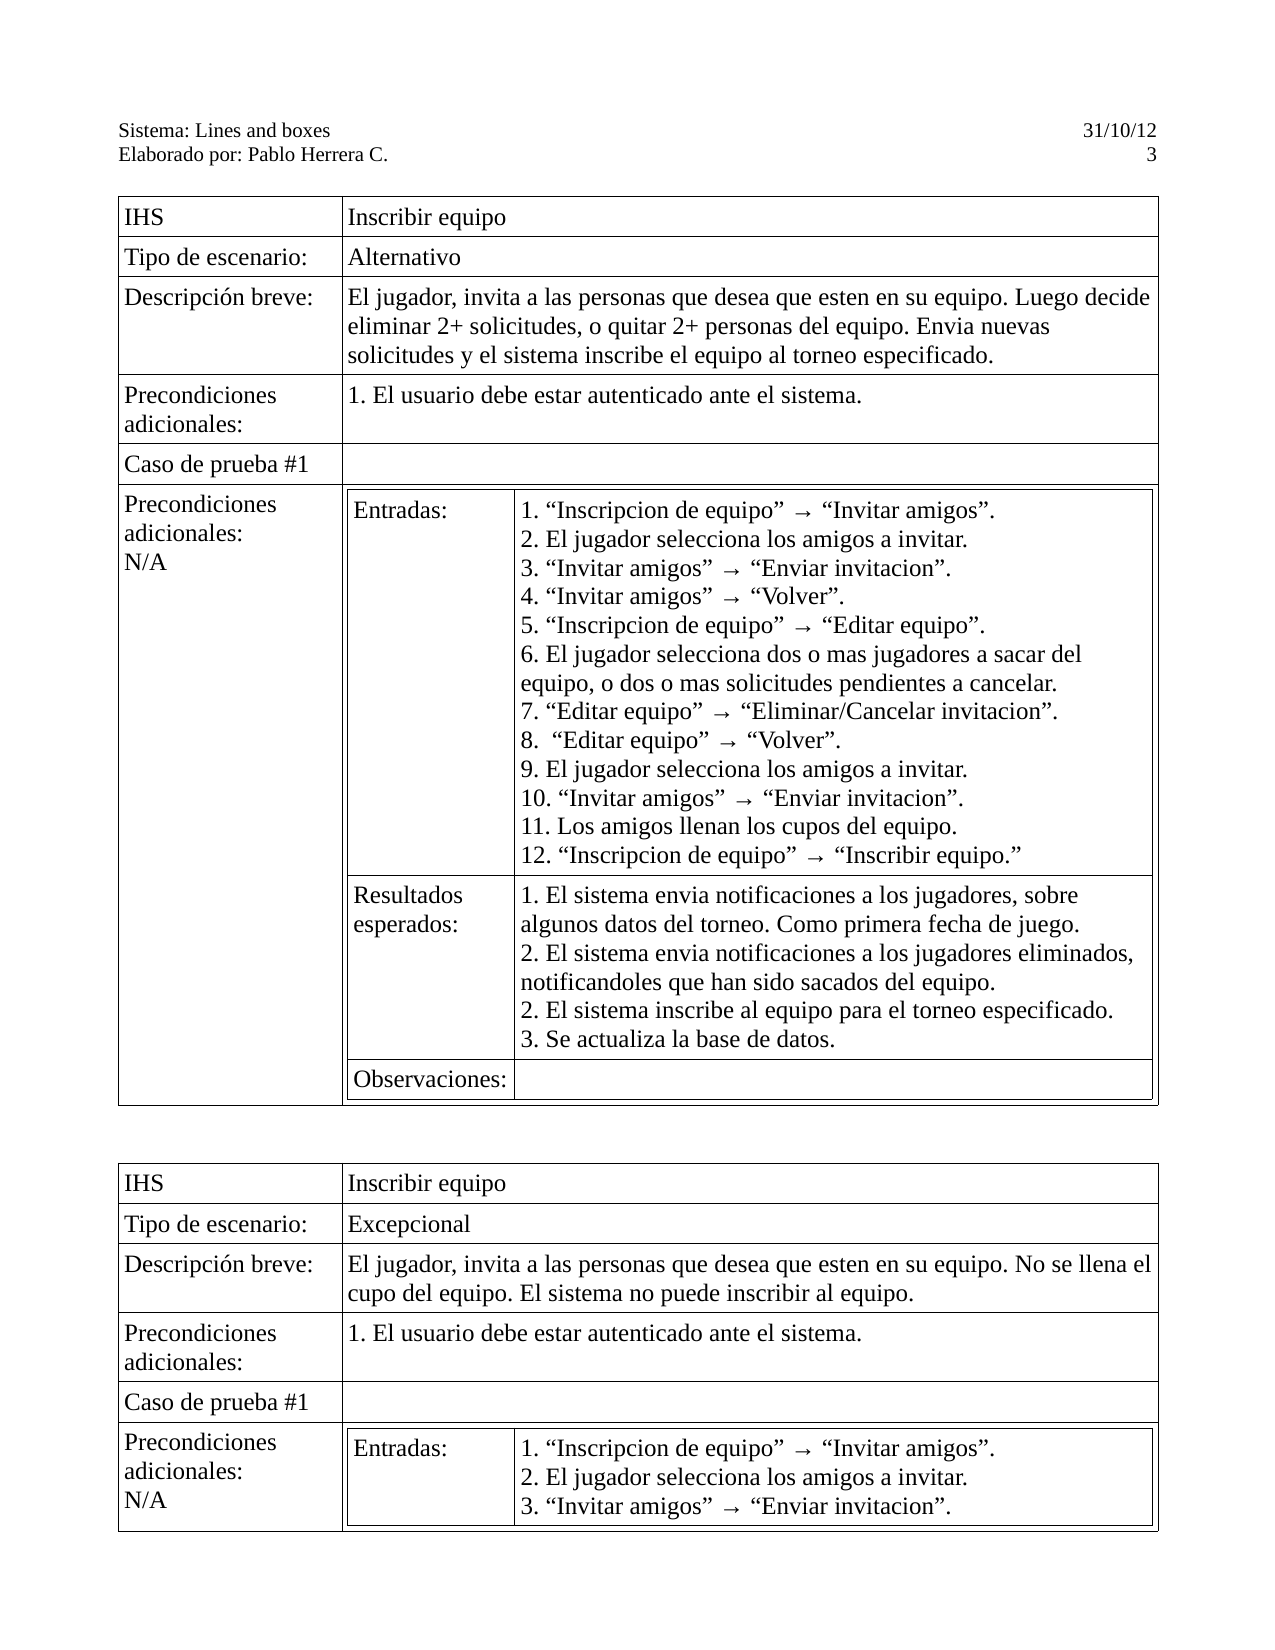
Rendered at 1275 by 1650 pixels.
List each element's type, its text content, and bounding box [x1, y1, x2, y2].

table_cell Resultados esperados: [348, 876, 514, 1059]
table_header Inscribir equipo [343, 197, 1158, 236]
table_cell Precondiciones adicionales: [119, 375, 342, 443]
table_cell Excepcional [343, 1204, 1158, 1243]
table_header Entradas: [348, 1429, 514, 1525]
table_cell Descripción breve: [119, 277, 342, 374]
table_cell Precondiciones adicionales: N/A [119, 1423, 342, 1531]
table_cell Observaciones: [348, 1060, 514, 1099]
table_cell Tipo de escenario: [119, 1204, 342, 1243]
table_header 1. “Inscripcion de equipo” → “Invitar amigos”. 2. El jugador selecciona los amigos a invitar. 3. “Invitar amigos” → “Enviar invitacion”. [515, 1429, 1152, 1525]
table_cell Alternativo [343, 237, 1158, 276]
table_cell [515, 1060, 1152, 1099]
table_header Inscribir equipo [343, 1164, 1158, 1203]
table_cell Precondiciones adicionales: [119, 1313, 342, 1381]
table_cell 1. El sistema envia notificaciones a los jugadores, sobre algunos datos del torneo. Como primera fecha de juego. 2. El sistema envia notificaciones a los jugadores eliminados, notificandoles que han sido sacados del equipo. 2. El sistema inscribe al equipo para el torneo especificado. 3. Se actualiza la base de datos. [515, 876, 1152, 1059]
table_cell [343, 1382, 1158, 1422]
table_cell Caso de prueba #1 [119, 444, 342, 483]
table_cell 1. El usuario debe estar autenticado ante el sistema. [343, 375, 1158, 443]
table_header IHS [119, 197, 342, 236]
table_cell [343, 485, 1158, 1105]
table_cell Descripción breve: [119, 1244, 342, 1312]
table_cell [343, 1423, 1158, 1531]
table_cell Precondiciones adicionales: N/A [119, 485, 342, 1105]
table_header IHS [119, 1164, 342, 1203]
table_header 1. “Inscripcion de equipo” → “Invitar amigos”. 2. El jugador selecciona los amigos a invitar. 3. “Invitar amigos” → “Enviar invitacion”. 4. “Invitar amigos” → “Volver”. 5. “Inscripcion de equipo” → “Editar equipo”. 6. El jugador selecciona dos o mas jugadores a sacar del equipo, o dos o mas solicitudes pendientes a cancelar. 7. “Editar equipo” → “Eliminar/Cancelar invitacion”. 8. “Editar equipo” → “Volver”. 9. El jugador selecciona los amigos a invitar. 10. “Invitar amigos” → “Enviar invitacion”. 11. Los amigos llenan los cupos del equipo. 12. “Inscripcion de equipo” → “Inscribir equipo.” [515, 490, 1152, 875]
table_cell El jugador, invita a las personas que desea que esten en su equipo. Luego decide eliminar 2+ solicitudes, o quitar 2+ personas del equipo. Envia nuevas solicitudes y el sistema inscribe el equipo al torneo especificado. [343, 277, 1158, 374]
table_cell Tipo de escenario: [119, 237, 342, 276]
table_cell 1. El usuario debe estar autenticado ante el sistema. [343, 1313, 1158, 1381]
table_cell El jugador, invita a las personas que desea que esten en su equipo. No se llena el cupo del equipo. El sistema no puede inscribir al equipo. [343, 1244, 1158, 1312]
table_header Entradas: [348, 490, 514, 875]
table_cell [343, 444, 1158, 483]
table_cell Caso de prueba #1 [119, 1382, 342, 1422]
